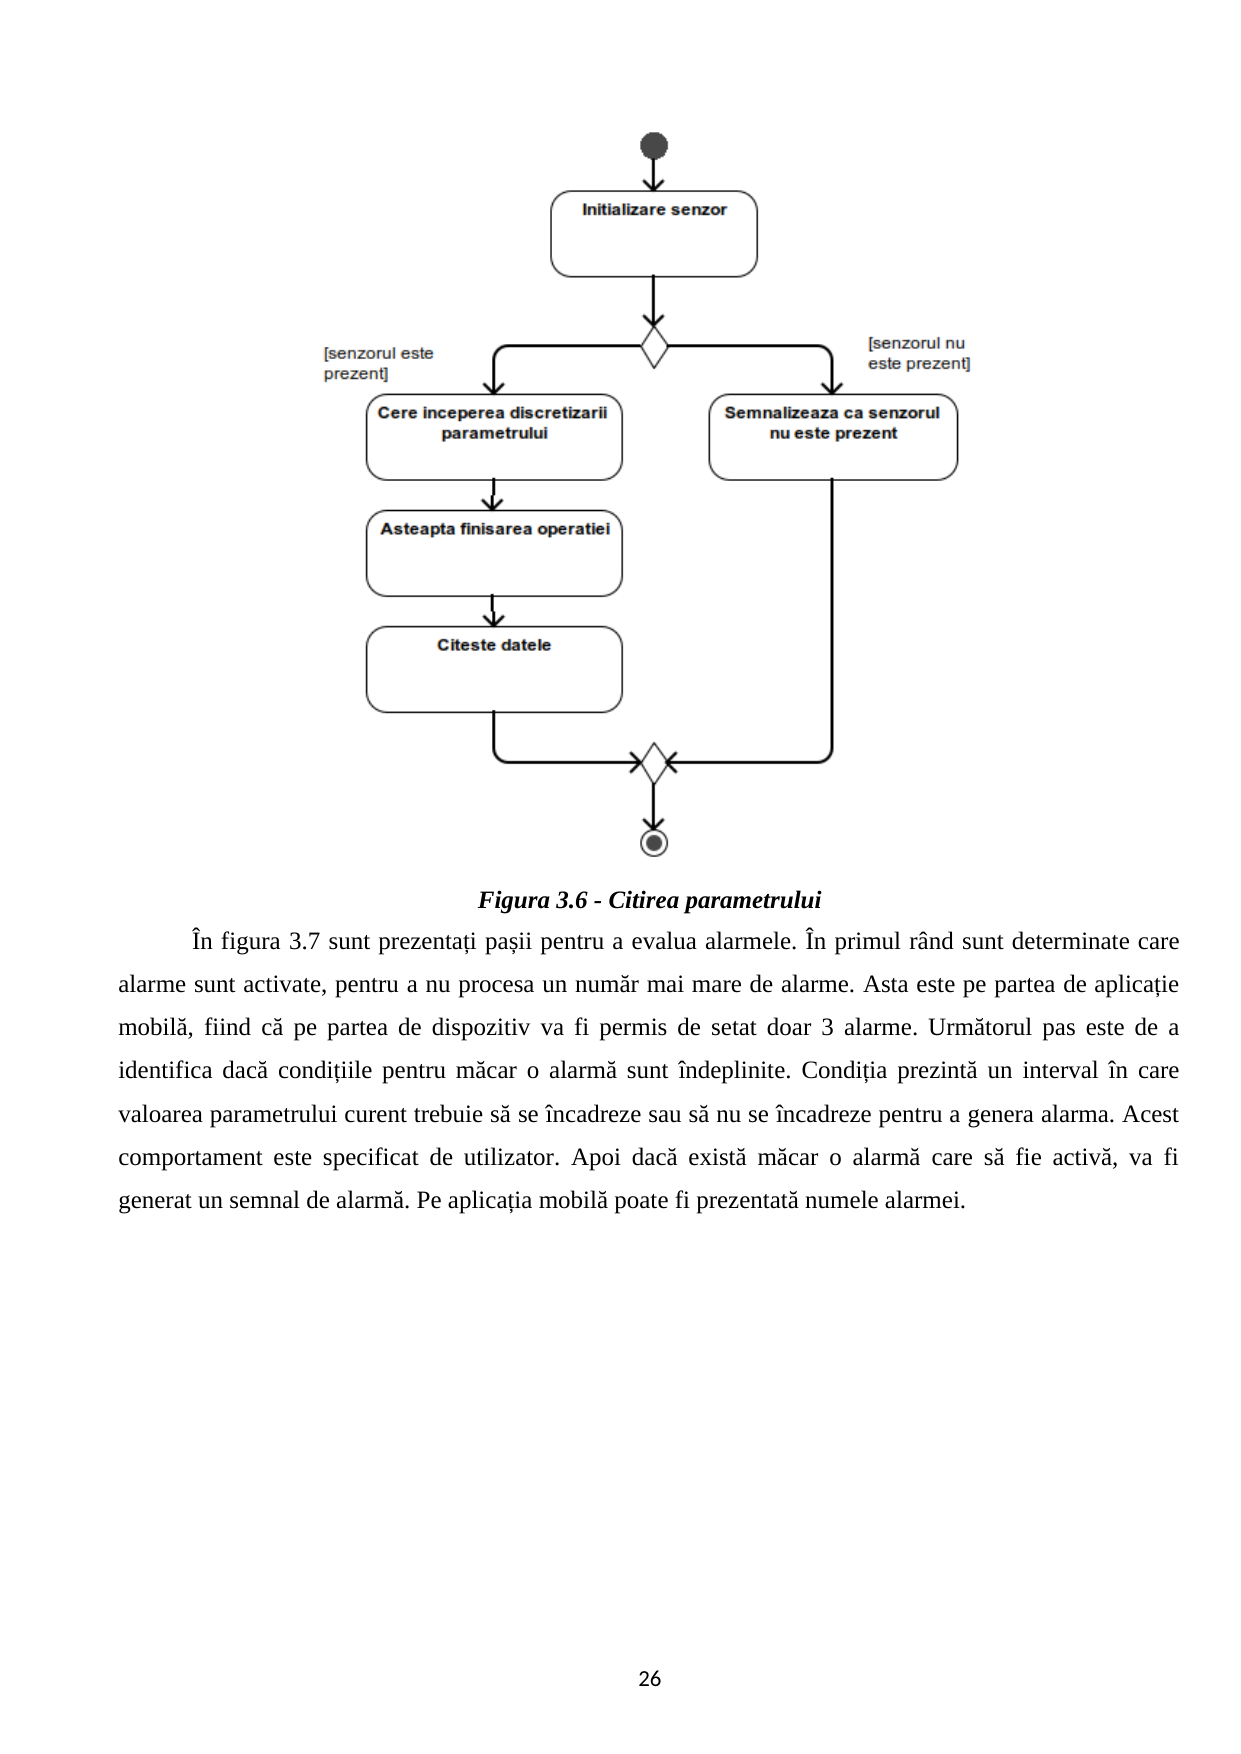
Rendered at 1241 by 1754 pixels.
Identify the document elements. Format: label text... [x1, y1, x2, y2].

text În figura 3.7 sunt prezentați pașii pentru a evalua alarmele. În primul rând sunt determinate care alarme sunt activate, pentru a nu procesa un număr mai mare de alarme. Asta este pe partea de aplicație mobilă, fiind că pe partea de dispozitiv va fi permis de setat doar 3 alarme. Următorul pas este de a identifica dacă condițiile pentru măcar o alarmă sunt îndeplinite. Condiția prezintă un interval în care valoarea parametrului curent trebuie să se încadreze sau să nu se încadreze pentru a genera alarma. Acest comportament este specificat de utilizator. Apoi dacă există măcar o alarmă care să fie activă, va fi generat un semnal de alarmă. Pe aplicația mobilă poate fi prezentată numele alarmei. [118, 926, 1181, 1214]
picture [295, 118, 1005, 873]
text Figura 3.6 - Citirea parametrului [118, 885, 1181, 914]
